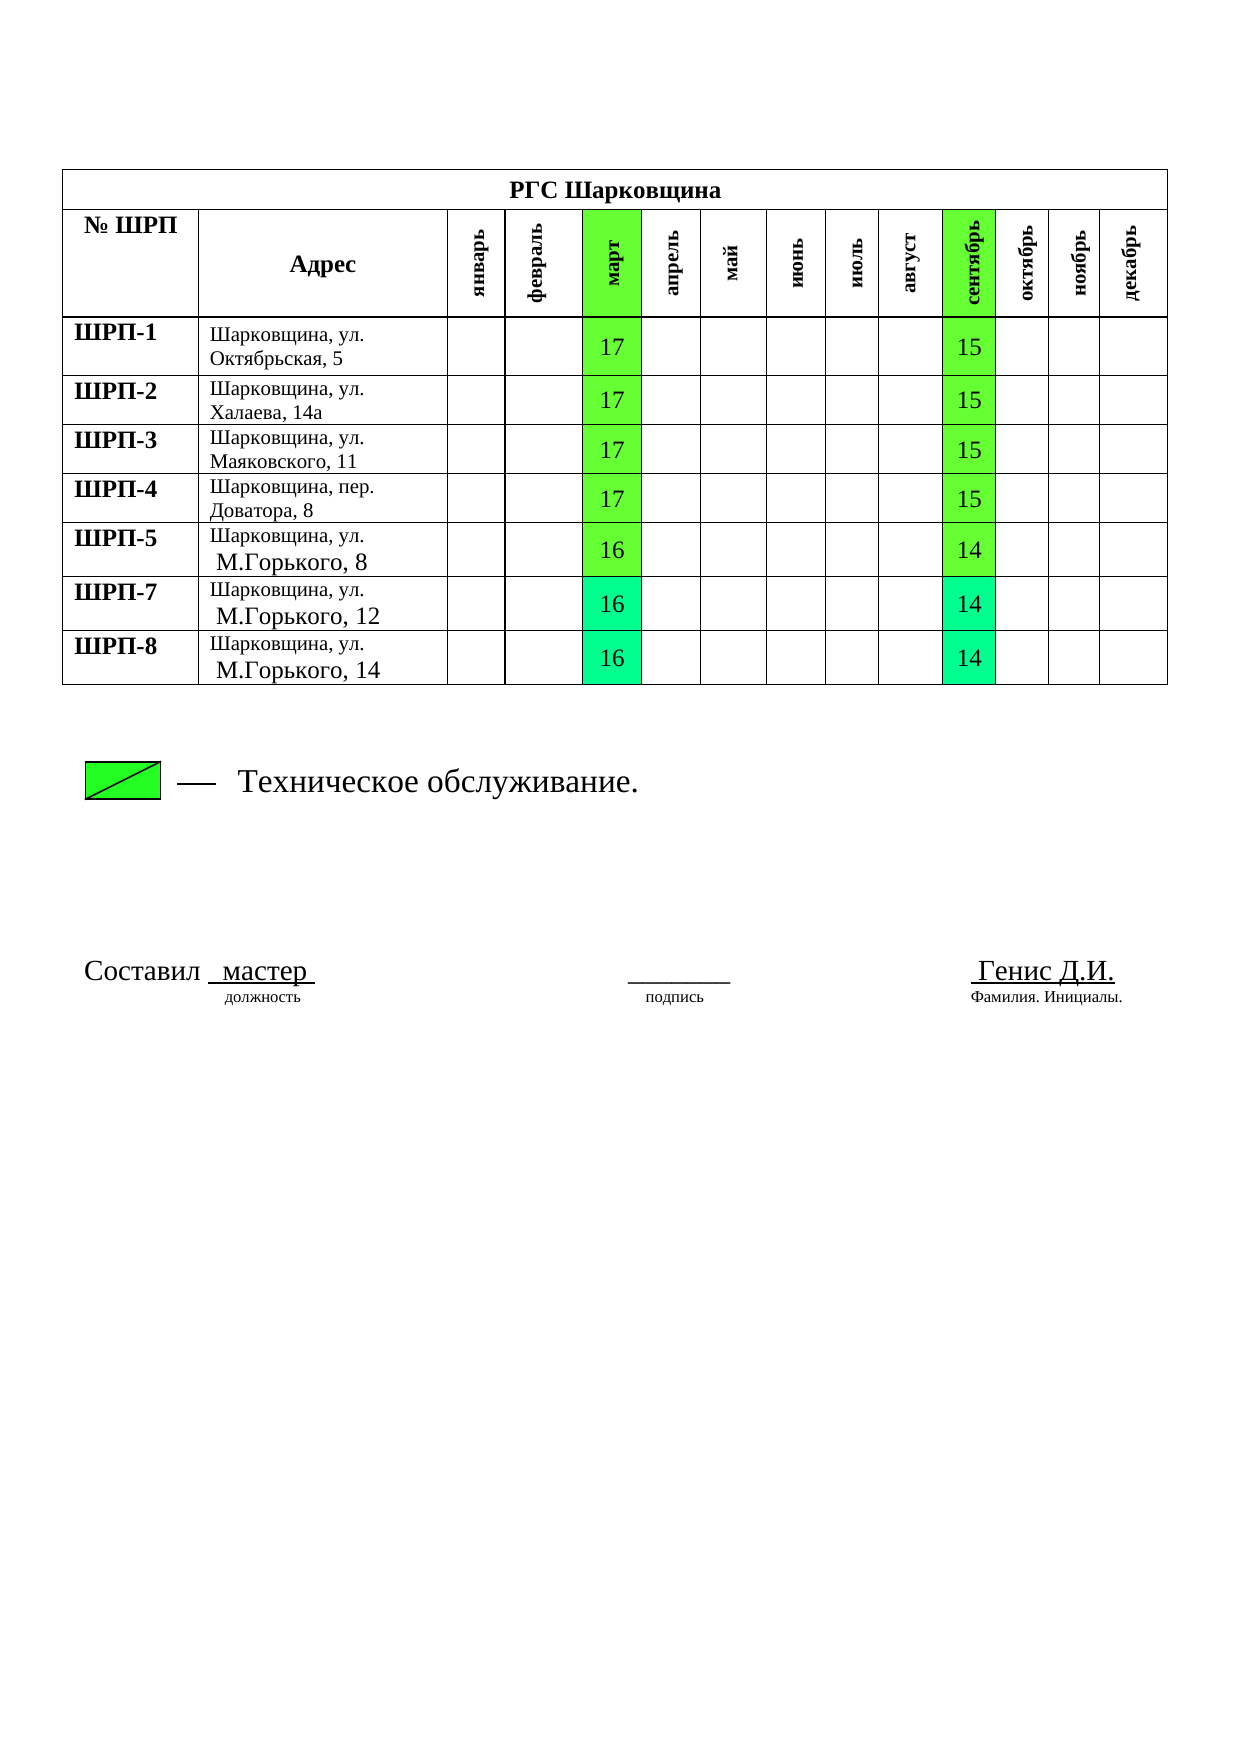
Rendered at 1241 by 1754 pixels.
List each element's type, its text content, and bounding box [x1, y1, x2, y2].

text Составил мастер _______ Генис Д.И. [84, 953, 1181, 987]
table_cell [767, 631, 825, 684]
table_cell Шарковщина, ул. М.Горького, 14 [199, 631, 447, 684]
table_cell [826, 523, 878, 576]
table_cell 17 [583, 376, 641, 424]
table_cell ШРП-4 [63, 474, 198, 522]
table_cell [996, 577, 1048, 630]
table_cell [879, 474, 942, 522]
table_cell [642, 425, 700, 473]
table_cell [701, 318, 766, 375]
table_cell [448, 577, 504, 630]
table_cell [506, 577, 582, 630]
table_cell [448, 474, 504, 522]
table_cell [701, 577, 766, 630]
table_cell [826, 425, 878, 473]
table_cell [826, 577, 878, 630]
table_cell июль [826, 210, 878, 316]
table_cell [506, 523, 582, 576]
table_cell [879, 425, 942, 473]
table_cell [506, 318, 582, 375]
table_cell [701, 523, 766, 576]
table_cell [506, 631, 582, 684]
table_cell [1049, 631, 1099, 684]
table_cell апрель [642, 210, 700, 316]
table_cell [767, 318, 825, 375]
table_cell [642, 474, 700, 522]
table_cell [879, 631, 942, 684]
table_cell [448, 376, 504, 424]
table_cell [996, 474, 1048, 522]
table_cell [1100, 577, 1167, 630]
table_cell [448, 425, 504, 473]
table_cell [826, 474, 878, 522]
table_cell [879, 318, 942, 375]
table_cell март [583, 210, 641, 316]
table_cell ШРП-1 [63, 318, 198, 375]
table_cell [826, 631, 878, 684]
table_cell [1100, 631, 1167, 684]
table_cell 15 [943, 376, 995, 424]
table_cell [1100, 523, 1167, 576]
table_cell 17 [583, 425, 641, 473]
table_cell 14 [943, 577, 995, 630]
table_cell 14 [943, 631, 995, 684]
table_cell февраль [506, 210, 582, 316]
table_cell [701, 425, 766, 473]
table_cell ШРП-3 [63, 425, 198, 473]
table_cell [506, 425, 582, 473]
table_cell [448, 318, 504, 375]
table_cell [642, 318, 700, 375]
table_cell Шарковщина, ул. Маяковского, 11 [199, 425, 447, 473]
table_cell [996, 631, 1048, 684]
table_cell [1049, 425, 1099, 473]
table_cell 15 [943, 318, 995, 375]
table_cell [879, 577, 942, 630]
table_cell 15 [943, 425, 995, 473]
table_cell [1100, 318, 1167, 375]
table_cell 16 [583, 577, 641, 630]
table_cell [701, 376, 766, 424]
table_cell [996, 376, 1048, 424]
table_cell [767, 474, 825, 522]
table_cell [1049, 318, 1099, 375]
table_cell [767, 376, 825, 424]
table_header РГС Шарковщина [63, 170, 1167, 209]
table_cell [506, 474, 582, 522]
table_cell [1049, 577, 1099, 630]
table_cell Шарковщина, пер. Доватора, 8 [199, 474, 447, 522]
table_cell [642, 631, 700, 684]
table_cell 17 [583, 318, 641, 375]
table_cell [996, 425, 1048, 473]
table_cell Адрес [199, 210, 447, 316]
table_cell Шарковщина, ул. М.Горького, 8 [199, 523, 447, 576]
table_cell [1100, 474, 1167, 522]
table_cell декабрь [1100, 210, 1167, 316]
table_cell [767, 425, 825, 473]
table_cell октябрь [996, 210, 1048, 316]
table_cell [1049, 523, 1099, 576]
table_cell [996, 523, 1048, 576]
table_cell [1100, 376, 1167, 424]
table_cell [826, 376, 878, 424]
table_cell Шарковщина, ул. Халаева, 14а [199, 376, 447, 424]
table_cell Шарковщина, ул. Октябрьская, 5 [199, 318, 447, 375]
table_cell [879, 523, 942, 576]
table_cell август [879, 210, 942, 316]
table_cell [996, 318, 1048, 375]
table_cell ШРП-2 [63, 376, 198, 424]
table_cell [767, 577, 825, 630]
table_cell 16 [583, 523, 641, 576]
table_cell [701, 474, 766, 522]
table_cell 15 [943, 474, 995, 522]
table_cell [642, 523, 700, 576]
table_cell [767, 523, 825, 576]
table_cell 14 [943, 523, 995, 576]
table_cell [642, 577, 700, 630]
table_cell [826, 318, 878, 375]
table_cell 17 [583, 474, 641, 522]
table_cell [506, 376, 582, 424]
table_cell ШРП-7 [63, 577, 198, 630]
table_cell [1049, 474, 1099, 522]
table_cell [448, 631, 504, 684]
text Техническое обслуживание. [161, 762, 1181, 800]
table_cell 16 [583, 631, 641, 684]
table_cell [1049, 376, 1099, 424]
table_cell [1100, 425, 1167, 473]
table_cell № ШРП [63, 210, 198, 316]
table_cell май [701, 210, 766, 316]
table_cell июнь [767, 210, 825, 316]
table_cell ШРП-5 [63, 523, 198, 576]
table_cell ШРП-8 [63, 631, 198, 684]
text должность подпись Фамилия. Инициалы. [84, 987, 1181, 1006]
table_cell январь [448, 210, 504, 316]
table_cell [448, 523, 504, 576]
table_cell [879, 376, 942, 424]
table_cell [701, 631, 766, 684]
table_cell [642, 376, 700, 424]
table_cell Шарковщина, ул. М.Горького, 12 [199, 577, 447, 630]
table_cell сентябрь [943, 210, 995, 316]
table_cell ноябрь [1049, 210, 1099, 316]
